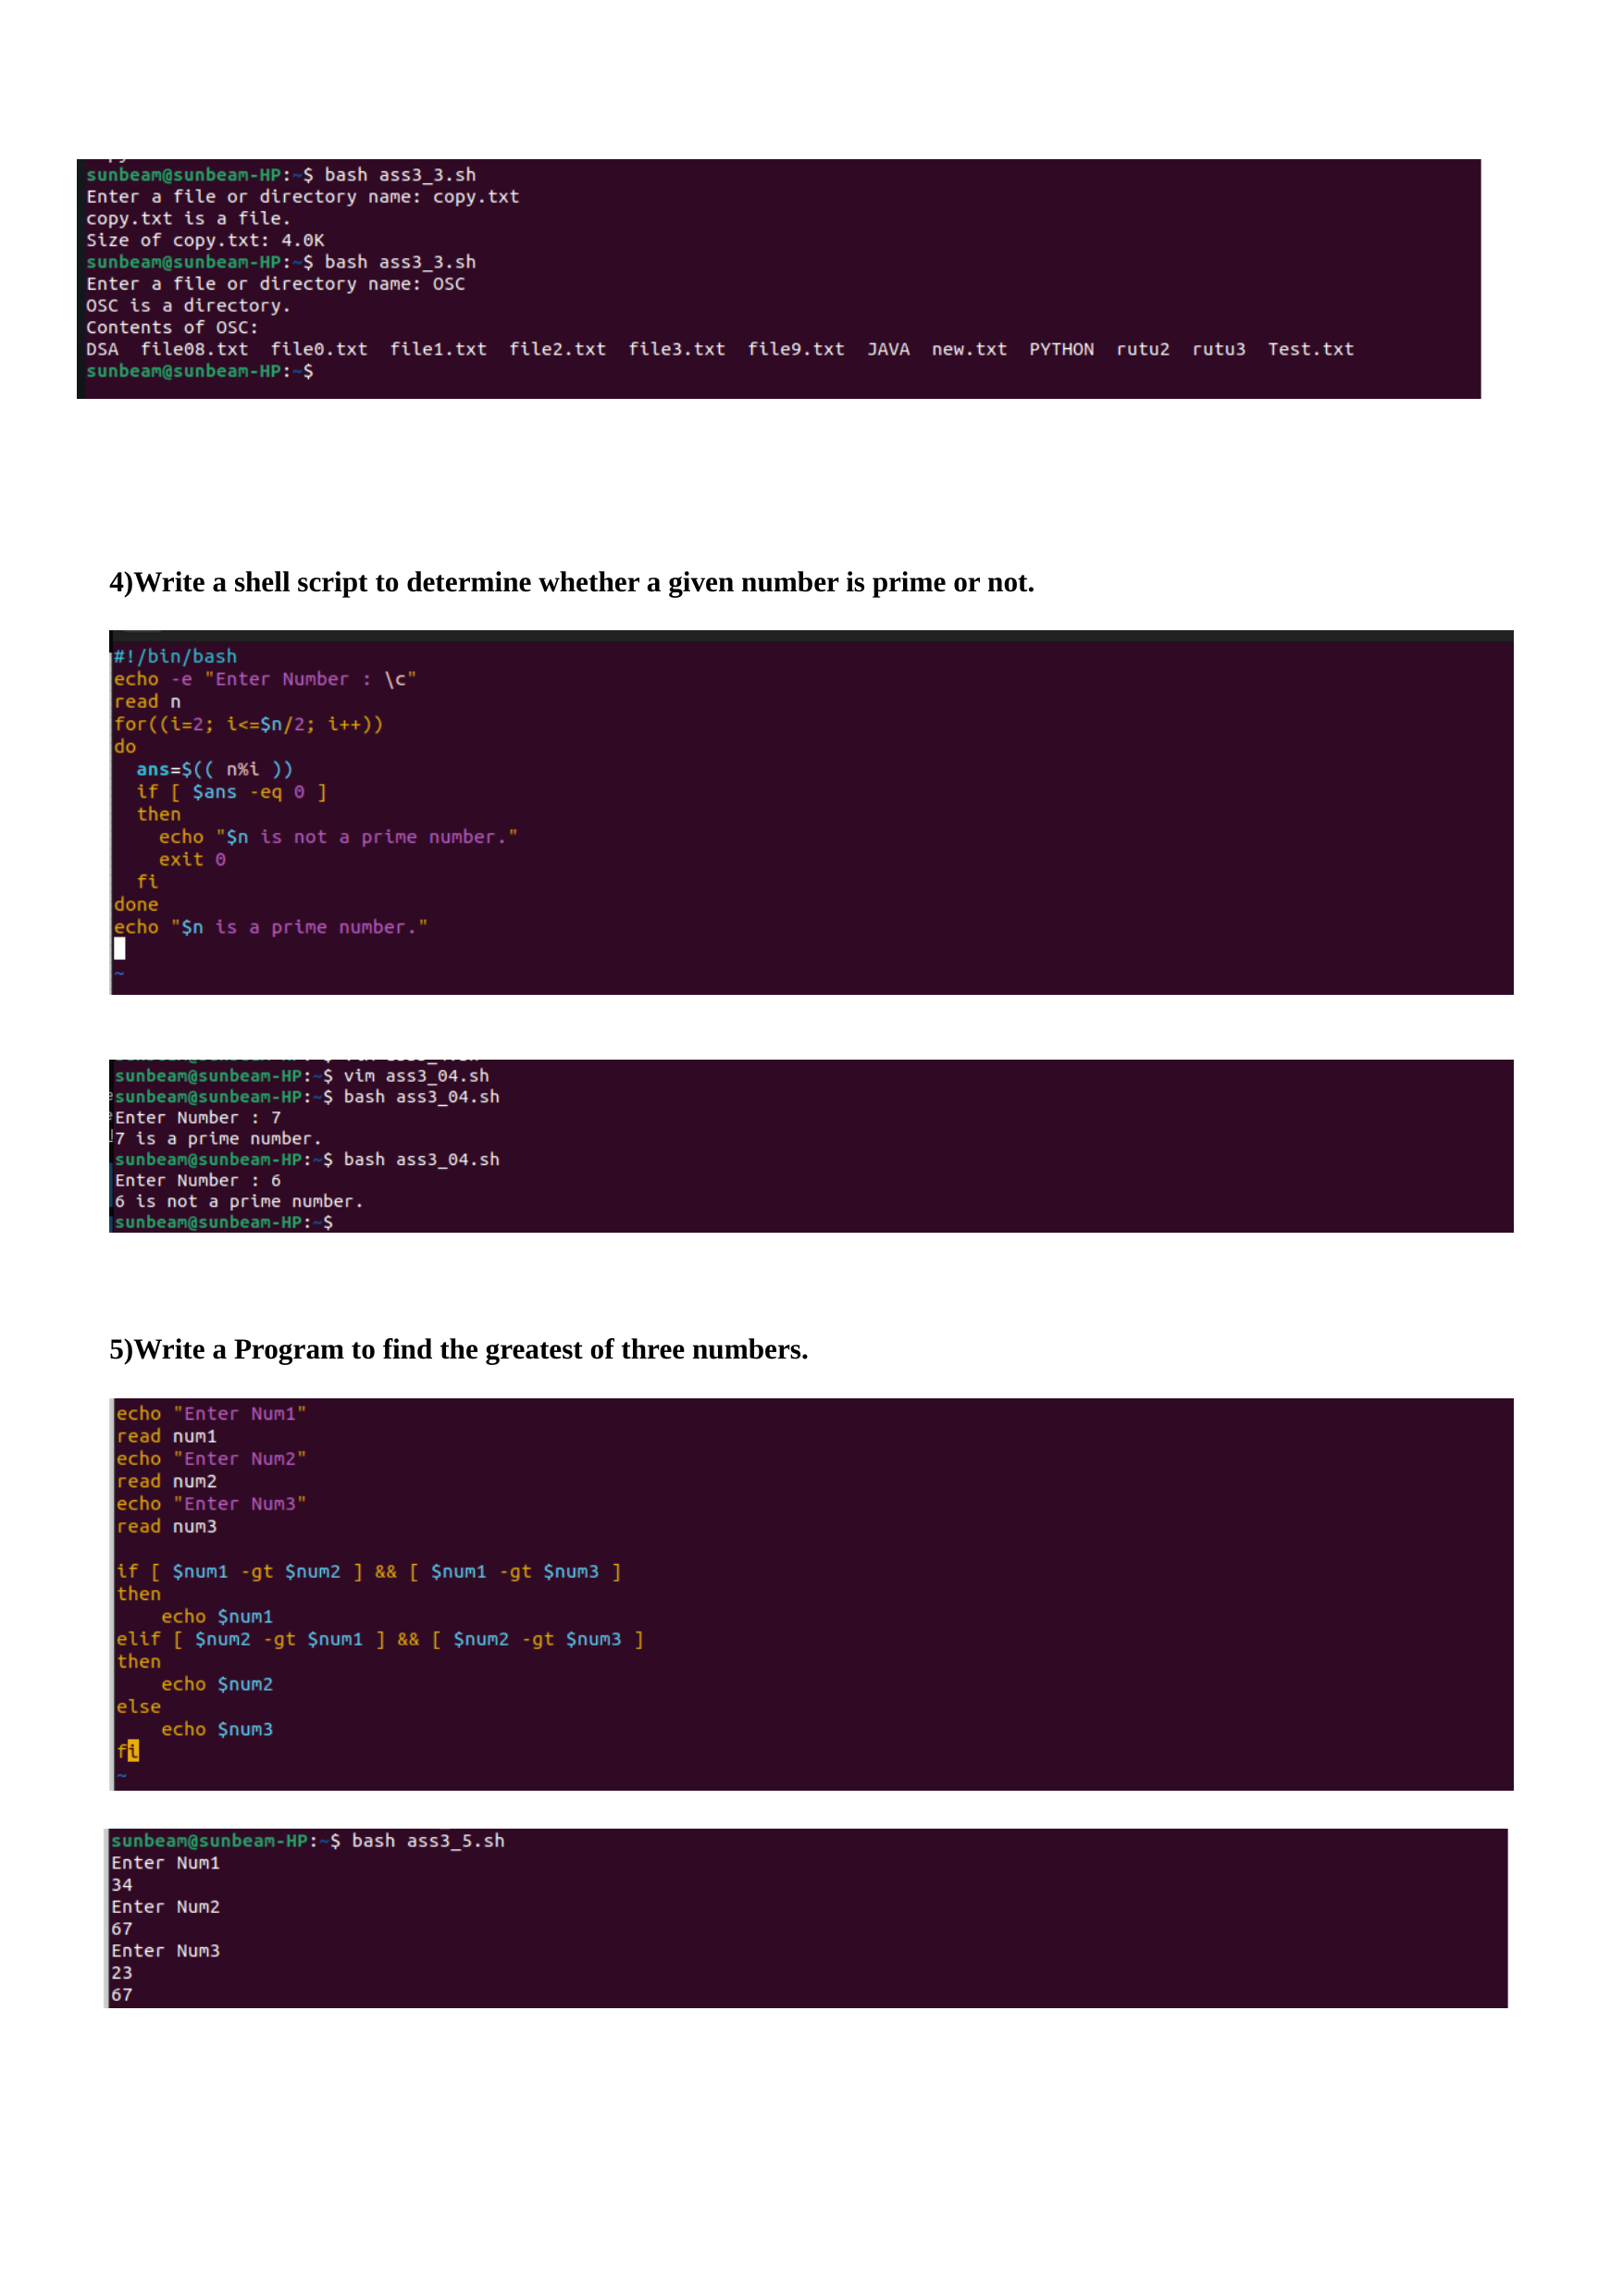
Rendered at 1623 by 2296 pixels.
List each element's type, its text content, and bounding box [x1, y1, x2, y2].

picture [109, 1398, 1514, 1791]
text 4)Write a shell script to determine whether a given number is prime or not. [109, 565, 1514, 598]
text 5)Write a Program to find the greatest of three numbers. [109, 1332, 1514, 1365]
picture [77, 159, 1481, 399]
picture [103, 1829, 1508, 2008]
picture [109, 630, 1514, 995]
picture [109, 1060, 1514, 1233]
